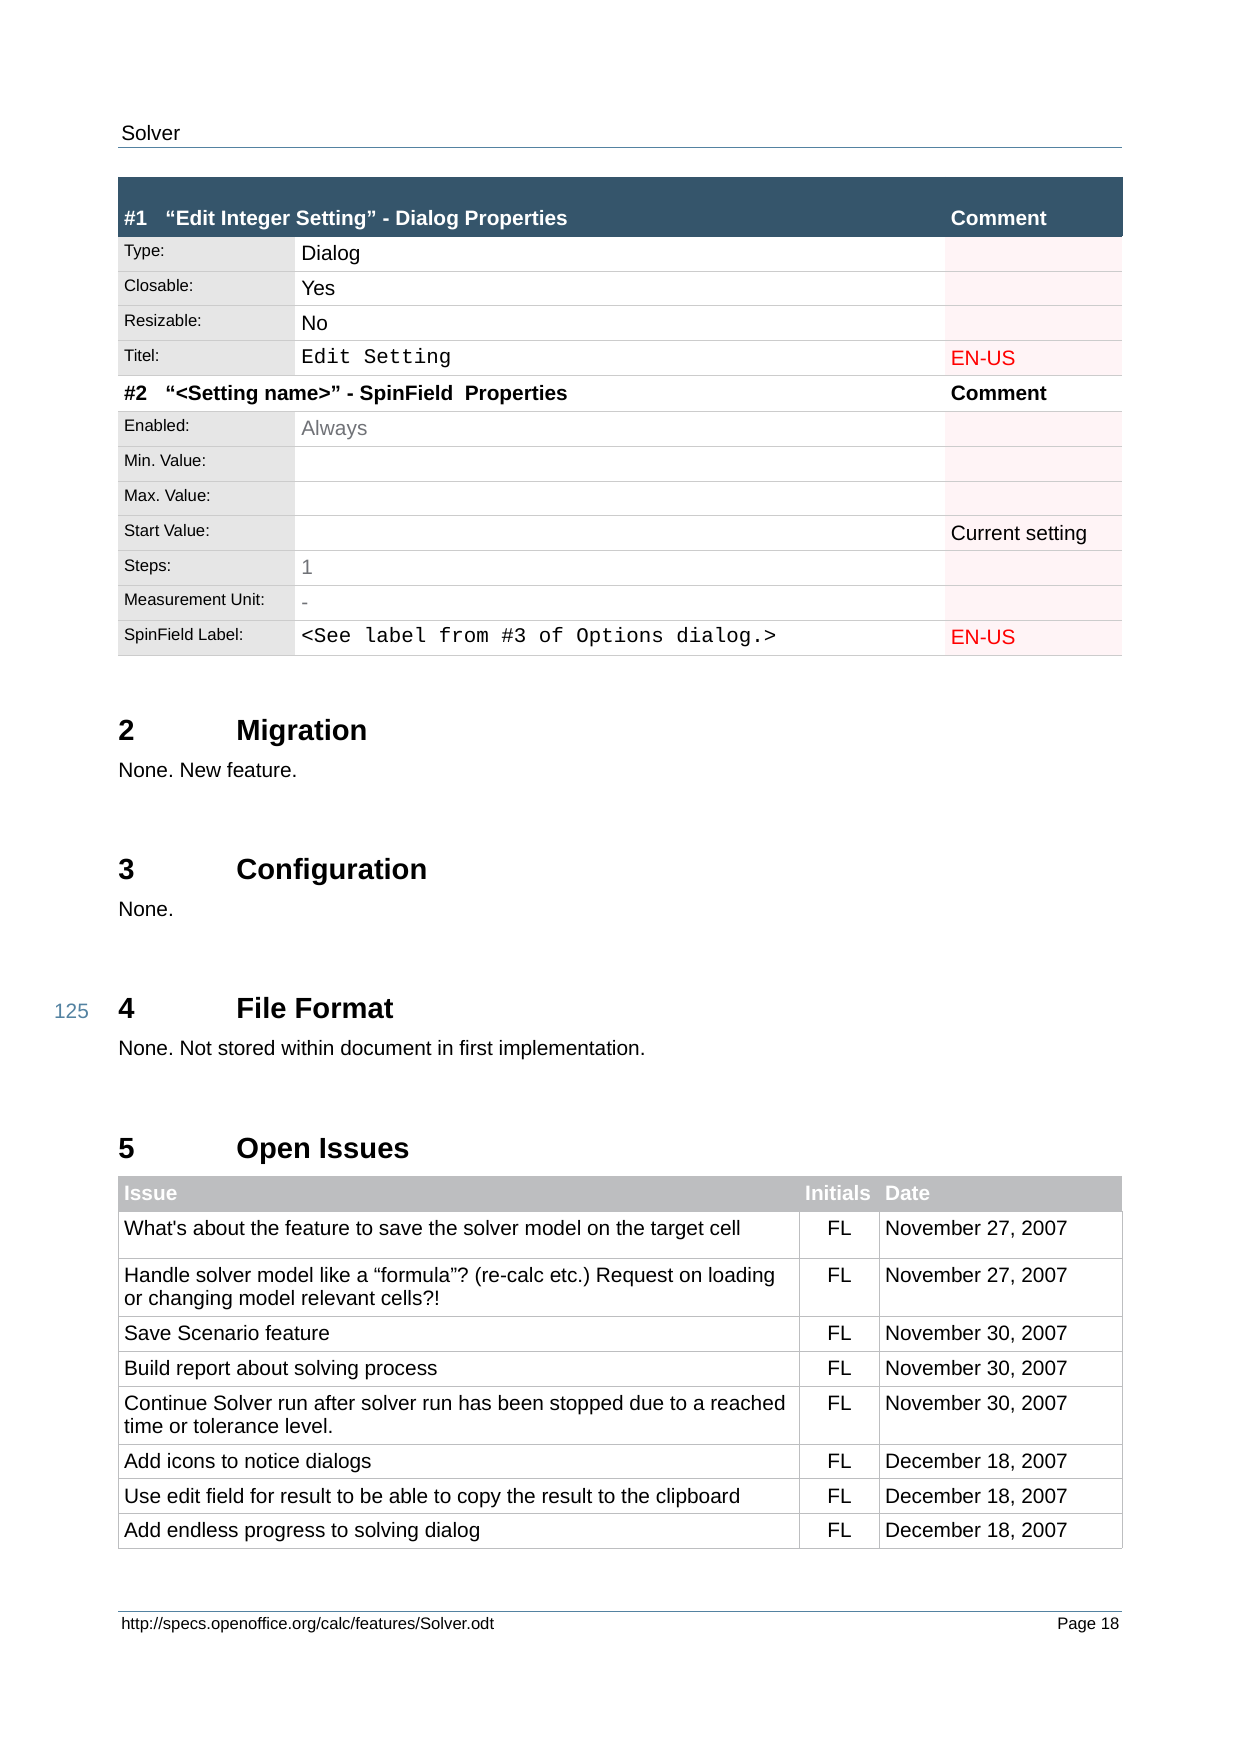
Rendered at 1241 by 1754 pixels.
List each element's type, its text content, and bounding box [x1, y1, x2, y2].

table_cell FL [800, 1259, 879, 1316]
table_cell - [295, 586, 945, 620]
table_cell [945, 586, 1122, 620]
table_cell [945, 272, 1122, 305]
table_cell Measurement Unit: [118, 586, 295, 620]
table_cell [945, 412, 1122, 446]
table_cell Always [295, 412, 945, 446]
table_cell Min. Value: [118, 447, 295, 481]
table_cell Titel: [118, 341, 295, 375]
table_cell [295, 482, 945, 515]
table_cell Steps: [118, 551, 295, 585]
table_header Comment [946, 178, 1122, 236]
table_header Date [879, 1176, 1122, 1211]
table_cell Resizable: [118, 306, 295, 340]
table_header Issue [118, 1176, 799, 1211]
table_cell Build report about solving process [119, 1352, 799, 1386]
table_cell [945, 237, 1122, 271]
table_cell November 30, 2007 [880, 1387, 1122, 1443]
table_cell No [295, 306, 945, 340]
table_cell Add endless progress to solving dialog [119, 1514, 799, 1548]
table_cell FL [800, 1479, 879, 1513]
table_cell FL [800, 1445, 879, 1478]
table_cell EN-US [945, 341, 1122, 375]
table_cell FL [800, 1212, 879, 1258]
subtitle Migration [118, 714, 1122, 747]
table_cell December 18, 2007 [880, 1479, 1122, 1513]
table_header Comment [945, 376, 1122, 411]
text None. New feature. [118, 758, 1122, 782]
table_cell Handle solver model like a “formula”? (re-calc etc.) Request on loading or changing model relevant cells?! [119, 1259, 799, 1316]
table_cell FL [800, 1387, 879, 1443]
table_cell What's about the feature to save the solver model on the target cell [119, 1212, 799, 1258]
text None. Not stored within document in first implementation. [118, 1037, 1122, 1060]
table_cell 1 [295, 551, 945, 585]
table_cell Continue Solver run after solver run has been stopped due to a reached time or tolerance level. [119, 1387, 799, 1443]
table_cell [295, 447, 945, 481]
table_cell November 30, 2007 [880, 1352, 1122, 1386]
table_cell Edit Setting [295, 341, 945, 375]
table_cell Current setting [945, 516, 1122, 550]
table_cell Dialog [295, 237, 945, 271]
table_header “<Setting name>” - SpinField Properties [118, 376, 945, 411]
table_header “Edit Integer Setting” - Dialog Properties [119, 178, 945, 236]
table_cell Start Value: [118, 516, 295, 550]
table_cell Closable: [118, 272, 295, 305]
table_cell Yes [295, 272, 945, 305]
table_cell FL [800, 1317, 879, 1351]
table_header Initials [799, 1176, 879, 1211]
table_cell [945, 306, 1122, 340]
table_cell December 18, 2007 [880, 1514, 1122, 1548]
table_cell [945, 482, 1122, 515]
table_cell Max. Value: [118, 482, 295, 515]
table_cell FL [800, 1514, 879, 1548]
subtitle Configuration [118, 853, 1122, 886]
subtitle Open Issues [118, 1132, 1122, 1164]
table_cell [295, 516, 945, 550]
table_cell November 27, 2007 [880, 1259, 1122, 1316]
table_cell [945, 447, 1122, 481]
table_cell SpinField Label: [118, 621, 295, 655]
table_cell Type: [118, 237, 295, 271]
table_cell EN-US [945, 621, 1122, 655]
table_cell Enabled: [118, 412, 295, 446]
table_cell FL [800, 1352, 879, 1386]
table_cell December 18, 2007 [880, 1445, 1122, 1478]
subtitle File Format [118, 992, 1122, 1025]
table_cell Save Scenario feature [119, 1317, 799, 1351]
table_cell [945, 551, 1122, 585]
table_cell Use edit field for result to be able to copy the result to the clipboard [119, 1479, 799, 1513]
table_cell November 30, 2007 [880, 1317, 1122, 1351]
text None. [118, 898, 1122, 921]
table_cell <See label from #3 of Options dialog.> [295, 621, 945, 655]
table_cell November 27, 2007 [880, 1212, 1122, 1258]
table_cell Add icons to notice dialogs [119, 1445, 799, 1478]
